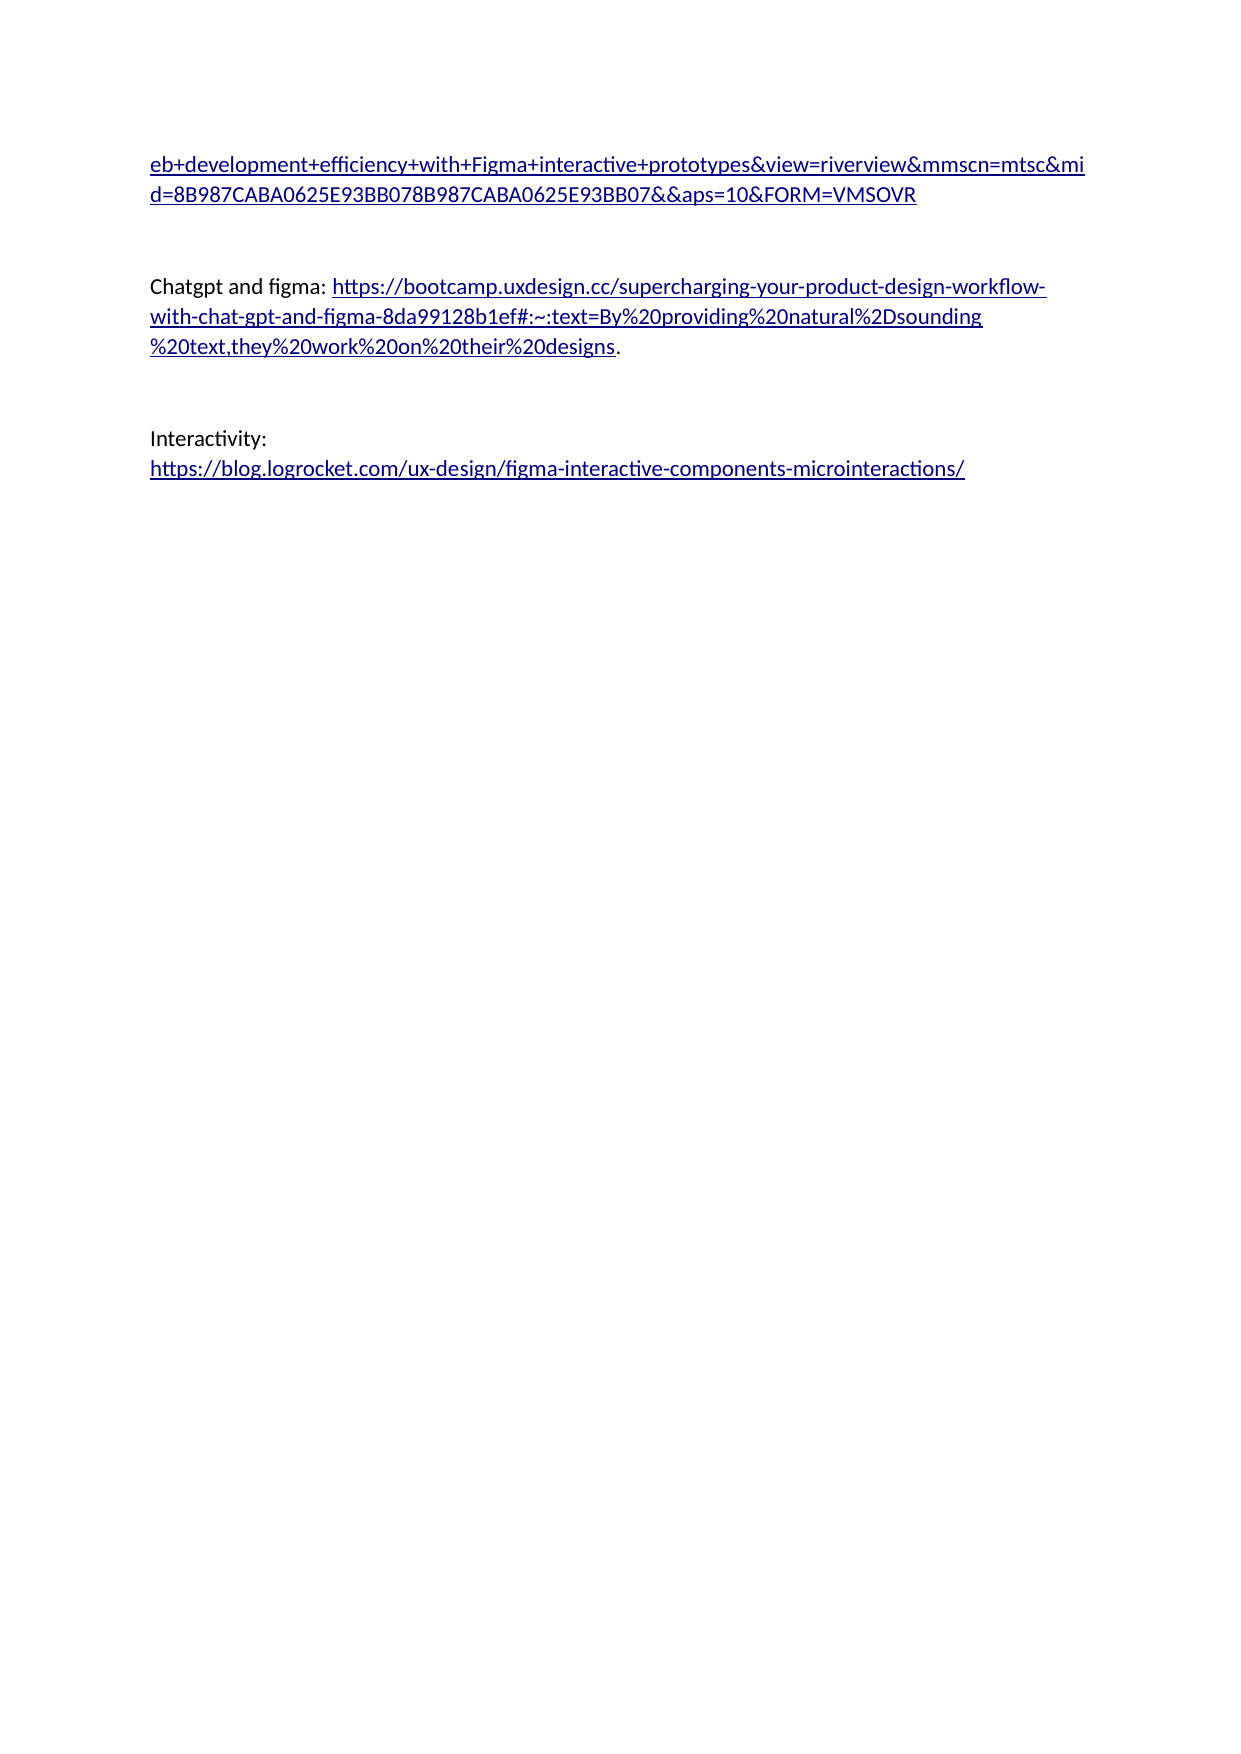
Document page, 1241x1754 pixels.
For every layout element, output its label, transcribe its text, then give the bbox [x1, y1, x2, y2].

text Chatgpt and figma: https://bootcamp.uxdesign.cc/supercharging-your-product-design-workflow-with-chat-gpt-and-figma-8da99128b1ef#:~:text=By%20providing%20natural%2Dsounding%20text,they%20work%20on%20their%20designs. [150, 272, 1090, 360]
text Interactivity: https://blog.logrocket.com/ux-design/figma-interactive-components-microinteractions/ [150, 424, 1090, 482]
text eb+development+efficiency+with+Figma+interactive+prototypes&view=riverview&mmscn=mtsc&mid=8B987CABA0625E93BB078B987CABA0625E93BB07&&aps=10&FORM=VMSOVR [150, 150, 1090, 208]
